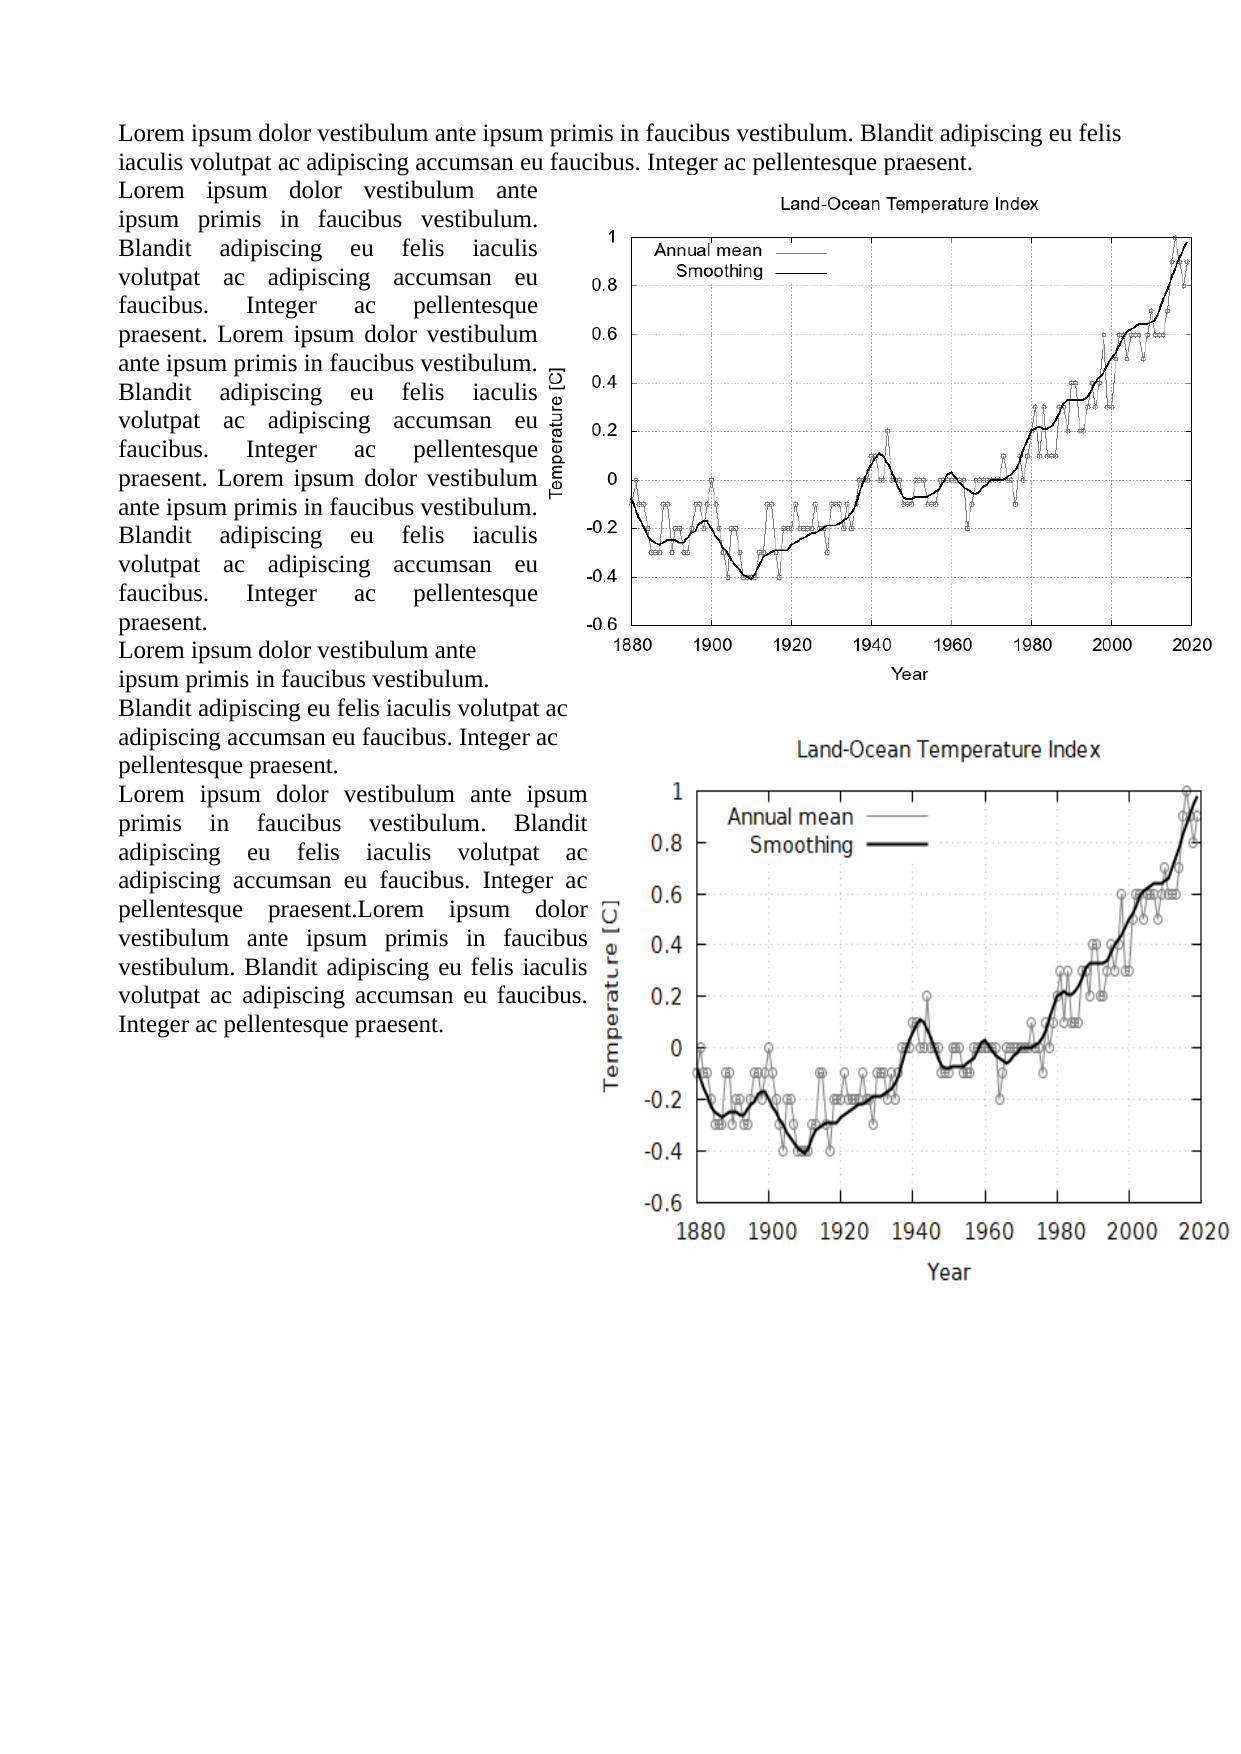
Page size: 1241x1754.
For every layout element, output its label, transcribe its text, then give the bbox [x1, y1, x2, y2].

text Lorem ipsum dolor vestibulum ante ipsum primis in faucibus vestibulum. Blandit adipiscing eu felis iaculis volutpat ac adipiscing accumsan eu faucibus. Integer ac pellentesque praesent.Lorem ipsum dolor vestibulum ante ipsum primis in faucibus vestibulum. Blandit adipiscing eu felis iaculis volutpat ac adipiscing accumsan eu faucibus. Integer ac pellentesque praesent. [118, 779, 588, 1038]
text Lorem ipsum dolor vestibulum ante ipsum primis in faucibus vestibulum. Blandit adipiscing eu felis iaculis volutpat ac adipiscing accumsan eu faucibus. Integer ac pellentesque praesent. [118, 636, 1122, 779]
picture [588, 707, 1241, 1293]
text Lorem ipsum dolor vestibulum ante ipsum primis in faucibus vestibulum. Blandit adipiscing eu felis iaculis volutpat ac adipiscing accumsan eu faucibus. Integer ac pellentesque praesent. Lorem ipsum dolor vestibulum ante ipsum primis in faucibus vestibulum. Blandit adipiscing eu felis iaculis volutpat ac adipiscing accumsan eu faucibus. Integer ac pellentesque praesent. Lorem ipsum dolor vestibulum ante ipsum primis in faucibus vestibulum. Blandit adipiscing eu felis iaculis volutpat ac adipiscing accumsan eu faucibus. Integer ac pellentesque praesent. [118, 176, 538, 636]
text Lorem ipsum dolor vestibulum ante ipsum primis in faucibus vestibulum. Blandit adipiscing eu felis iaculis volutpat ac adipiscing accumsan eu faucibus. Integer ac pellentesque praesent. [118, 118, 1122, 176]
picture [538, 175, 1225, 691]
